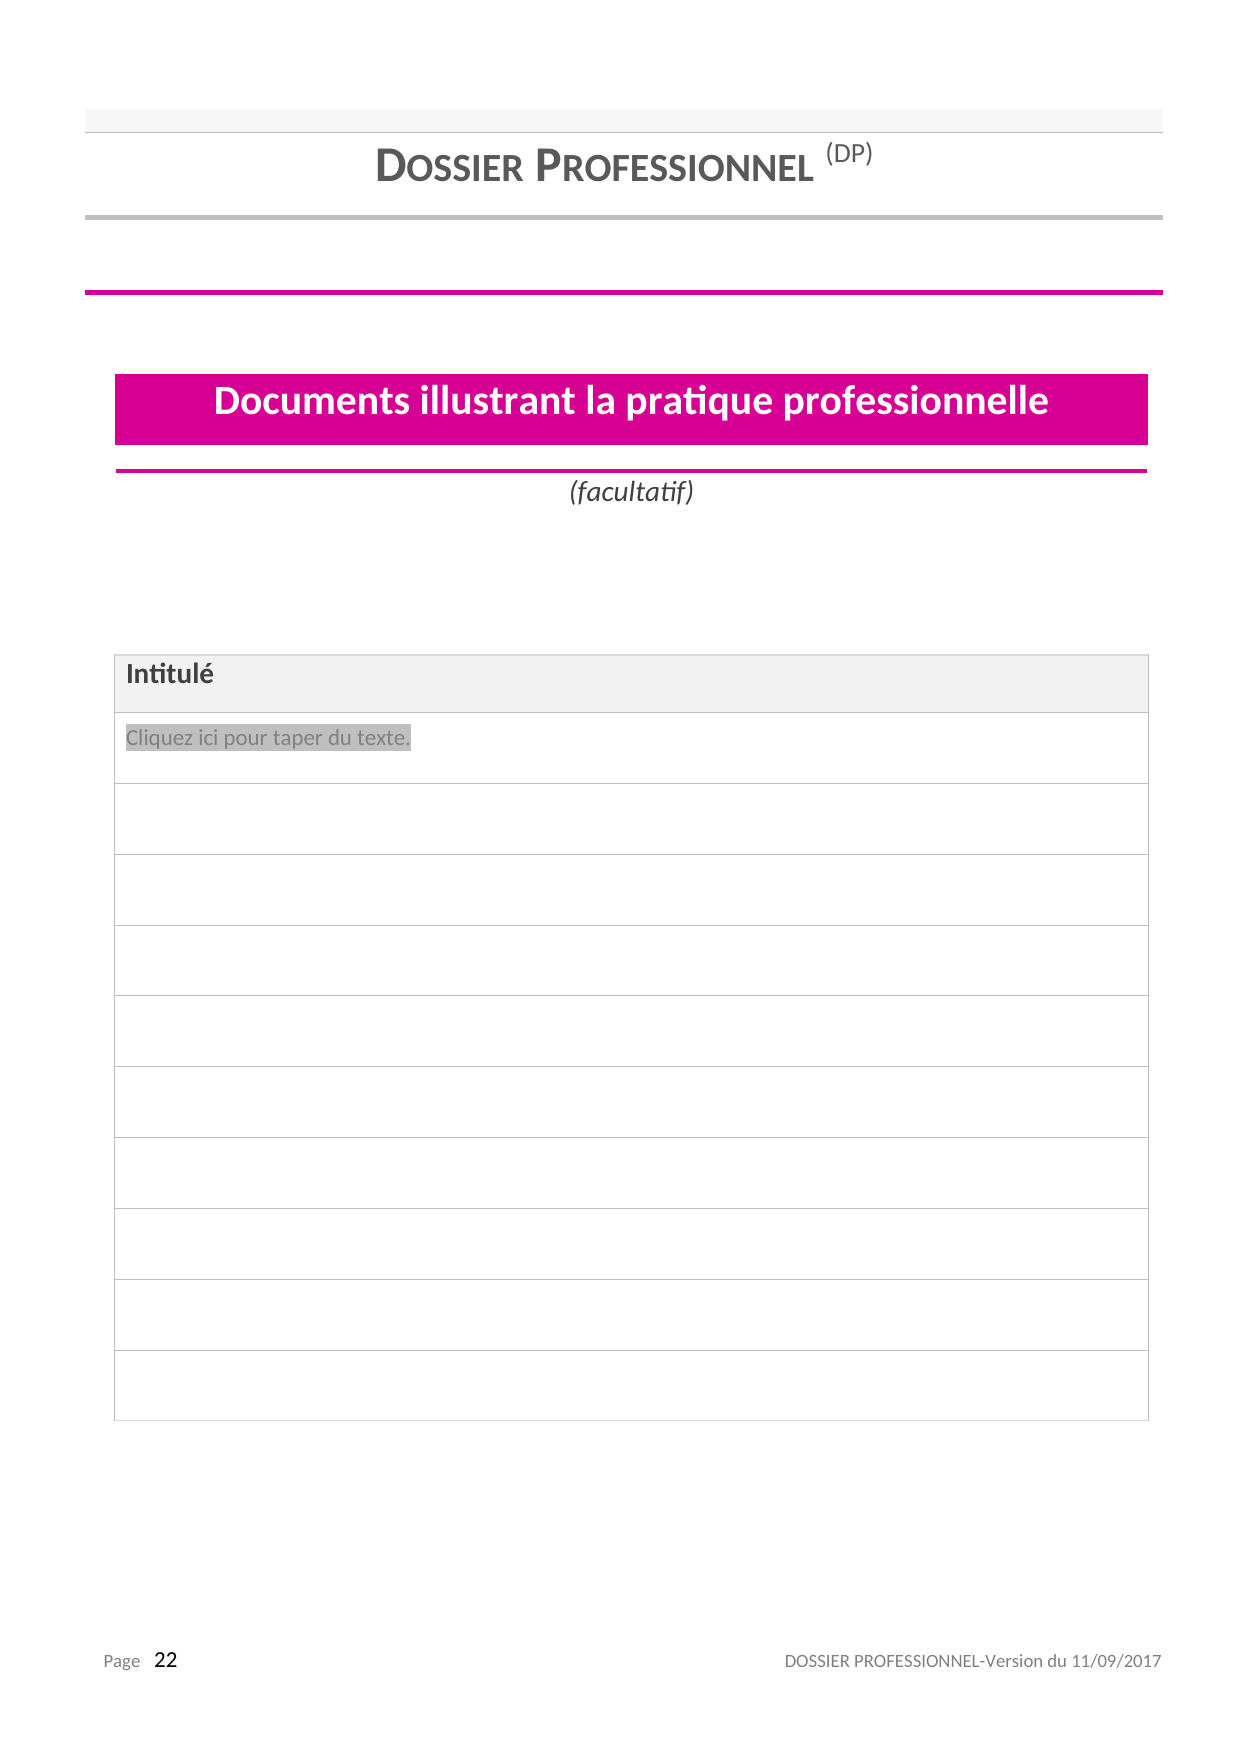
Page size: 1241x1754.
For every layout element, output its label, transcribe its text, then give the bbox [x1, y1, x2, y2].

table_cell [115, 926, 1148, 995]
table_cell [115, 1209, 1148, 1279]
table_cell [115, 855, 1148, 924]
table_cell Intitulé [115, 656, 1148, 712]
table_cell [115, 996, 1148, 1066]
table_cell [115, 1280, 1148, 1349]
table_cell [115, 445, 1148, 469]
table_cell [115, 1067, 1148, 1137]
table_cell (facultatif) [115, 469, 1148, 653]
table_cell [115, 1351, 1148, 1420]
table_cell [115, 784, 1148, 854]
table_cell Cliquez ici pour taper du texte. [115, 713, 1148, 783]
table_cell [115, 1138, 1148, 1208]
table_header Documents illustrant la pratique professionnelle [115, 374, 1148, 445]
